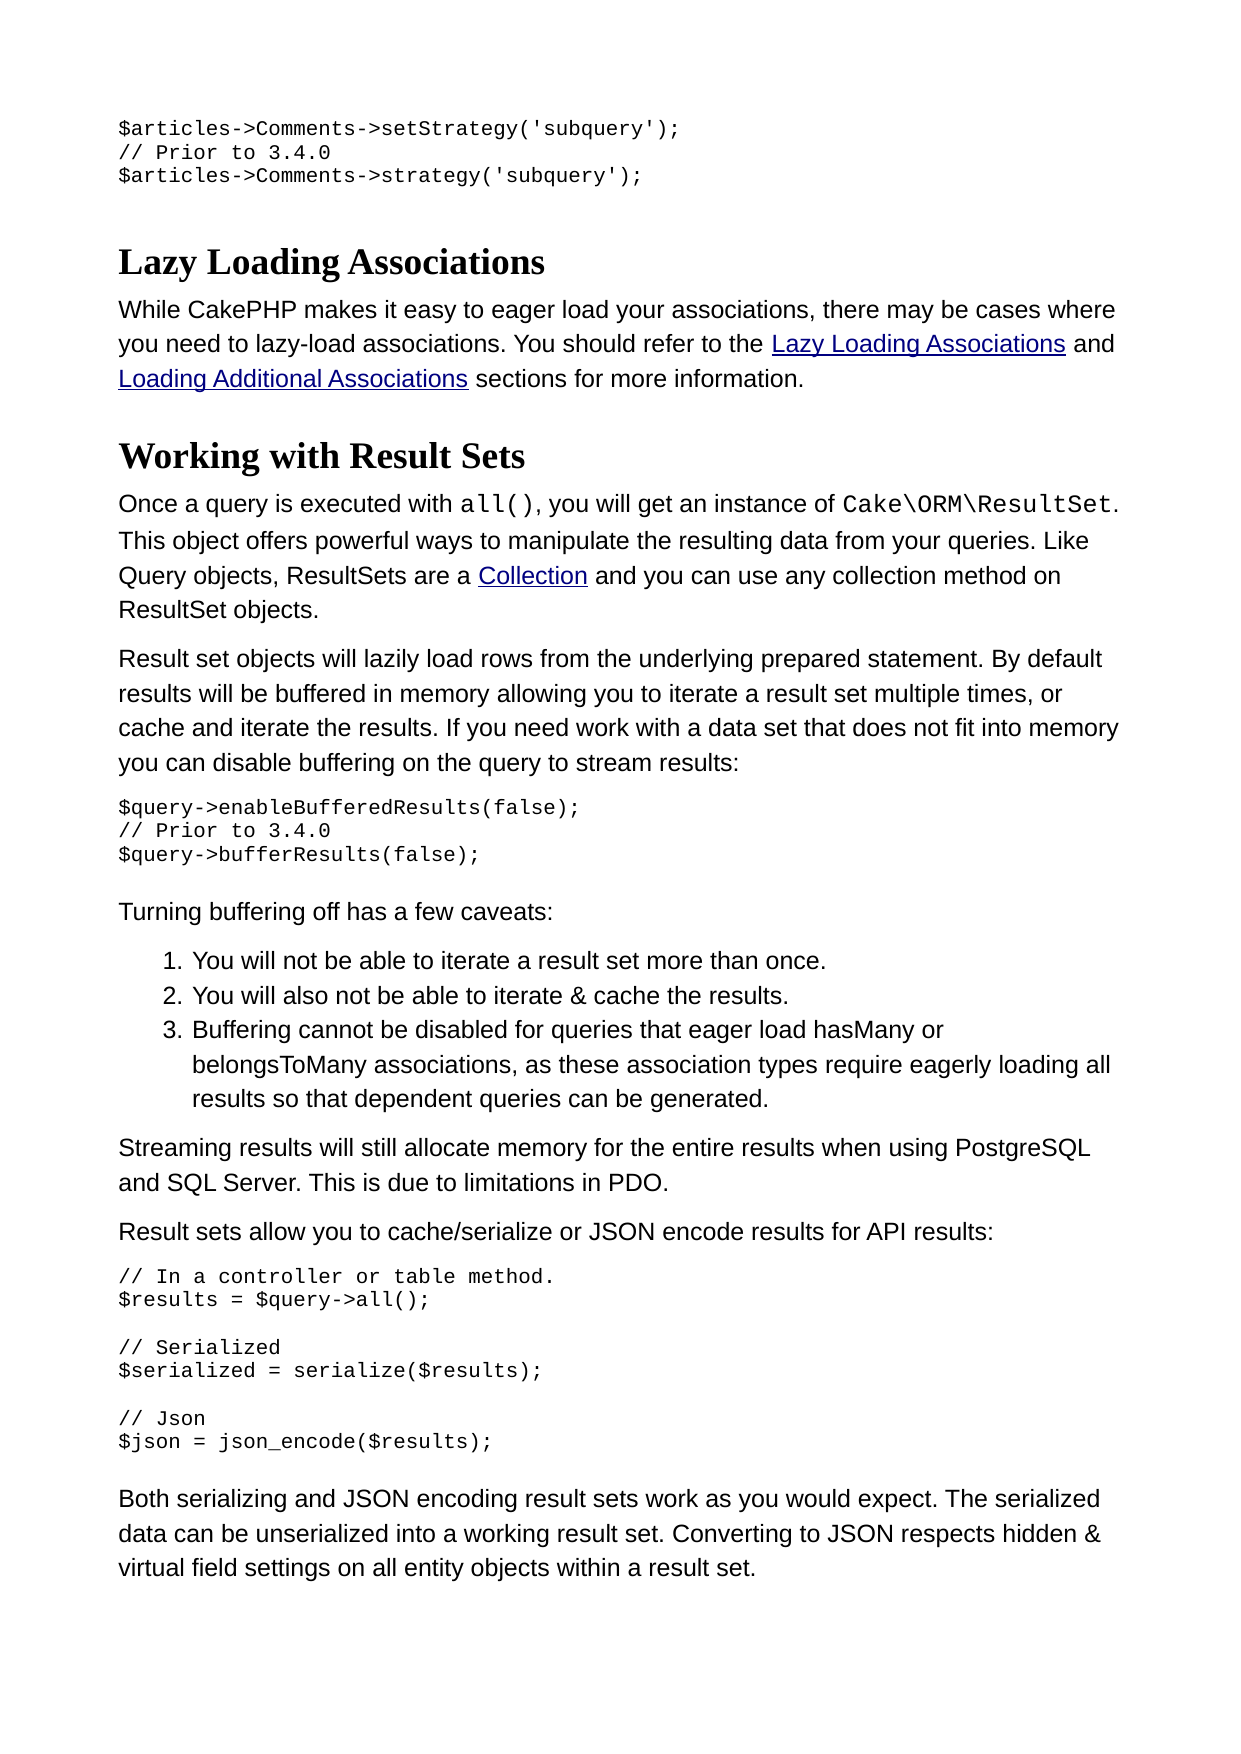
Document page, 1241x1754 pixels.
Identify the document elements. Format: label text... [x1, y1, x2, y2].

text // Prior to 3.4.0 [118, 142, 1122, 165]
text Both serializing and JSON encoding result sets work as you would expect. The serialized data can be unserialized into a working result set. Converting to JSON respects hidden & virtual field settings on all entity objects within a result set. [118, 1484, 1122, 1582]
text $articles->Comments->setStrategy('subquery'); [118, 118, 1122, 142]
list You will also not be able to iterate & cache the results. [162, 981, 1122, 1009]
subtitle Lazy Loading Associations [118, 239, 1122, 282]
text $serialized = serialize($results); [118, 1360, 1122, 1384]
text $json = json_encode($results); [118, 1431, 1122, 1455]
text // Prior to 3.4.0 [118, 820, 1122, 844]
list You will not be able to iterate a result set more than once. [162, 946, 1122, 975]
text $results = $query->all(); [118, 1289, 1122, 1313]
text Streaming results will still allocate memory for the entire results when using PostgreSQL and SQL Server. This is due to limitations in PDO. [118, 1133, 1122, 1196]
subtitle Working with Result Sets [118, 434, 1122, 477]
text While CakePHP makes it easy to eager load your associations, there may be cases where you need to lazy-load associations. You should refer to the Lazy Loading Associations and Loading Additional Associations sections for more information. [118, 295, 1122, 393]
text Result sets allow you to cache/serialize or JSON encode results for API results: [118, 1217, 1122, 1245]
text Once a query is executed with all(), you will get an instance of Cake\ORM\ResultSet. This object offers powerful ways to manipulate the resulting data from your queries. Like Query objects, ResultSets are a Collection and you can use any collection method on ResultSet objects. [118, 489, 1122, 624]
text Result set objects will lazily load rows from the underlying prepared statement. By default results will be buffered in memory allowing you to iterate a result set multiple times, or cache and iterate the results. If you need work with a data set that does not fit into memory you can disable buffering on the query to stream results: [118, 644, 1122, 776]
text // In a controller or table method. [118, 1266, 1122, 1289]
text $articles->Comments->strategy('subquery'); [118, 165, 1122, 189]
text $query->bufferResults(false); [118, 844, 1122, 868]
text $query->enableBufferedResults(false); [118, 797, 1122, 820]
text // Serialized [118, 1337, 1122, 1360]
text // Json [118, 1408, 1122, 1431]
list Buffering cannot be disabled for queries that eager load hasMany or belongsToMany associations, as these association types require eagerly loading all results so that dependent queries can be generated. [162, 1015, 1122, 1113]
text Turning buffering off has a few caveats: [118, 897, 1122, 926]
